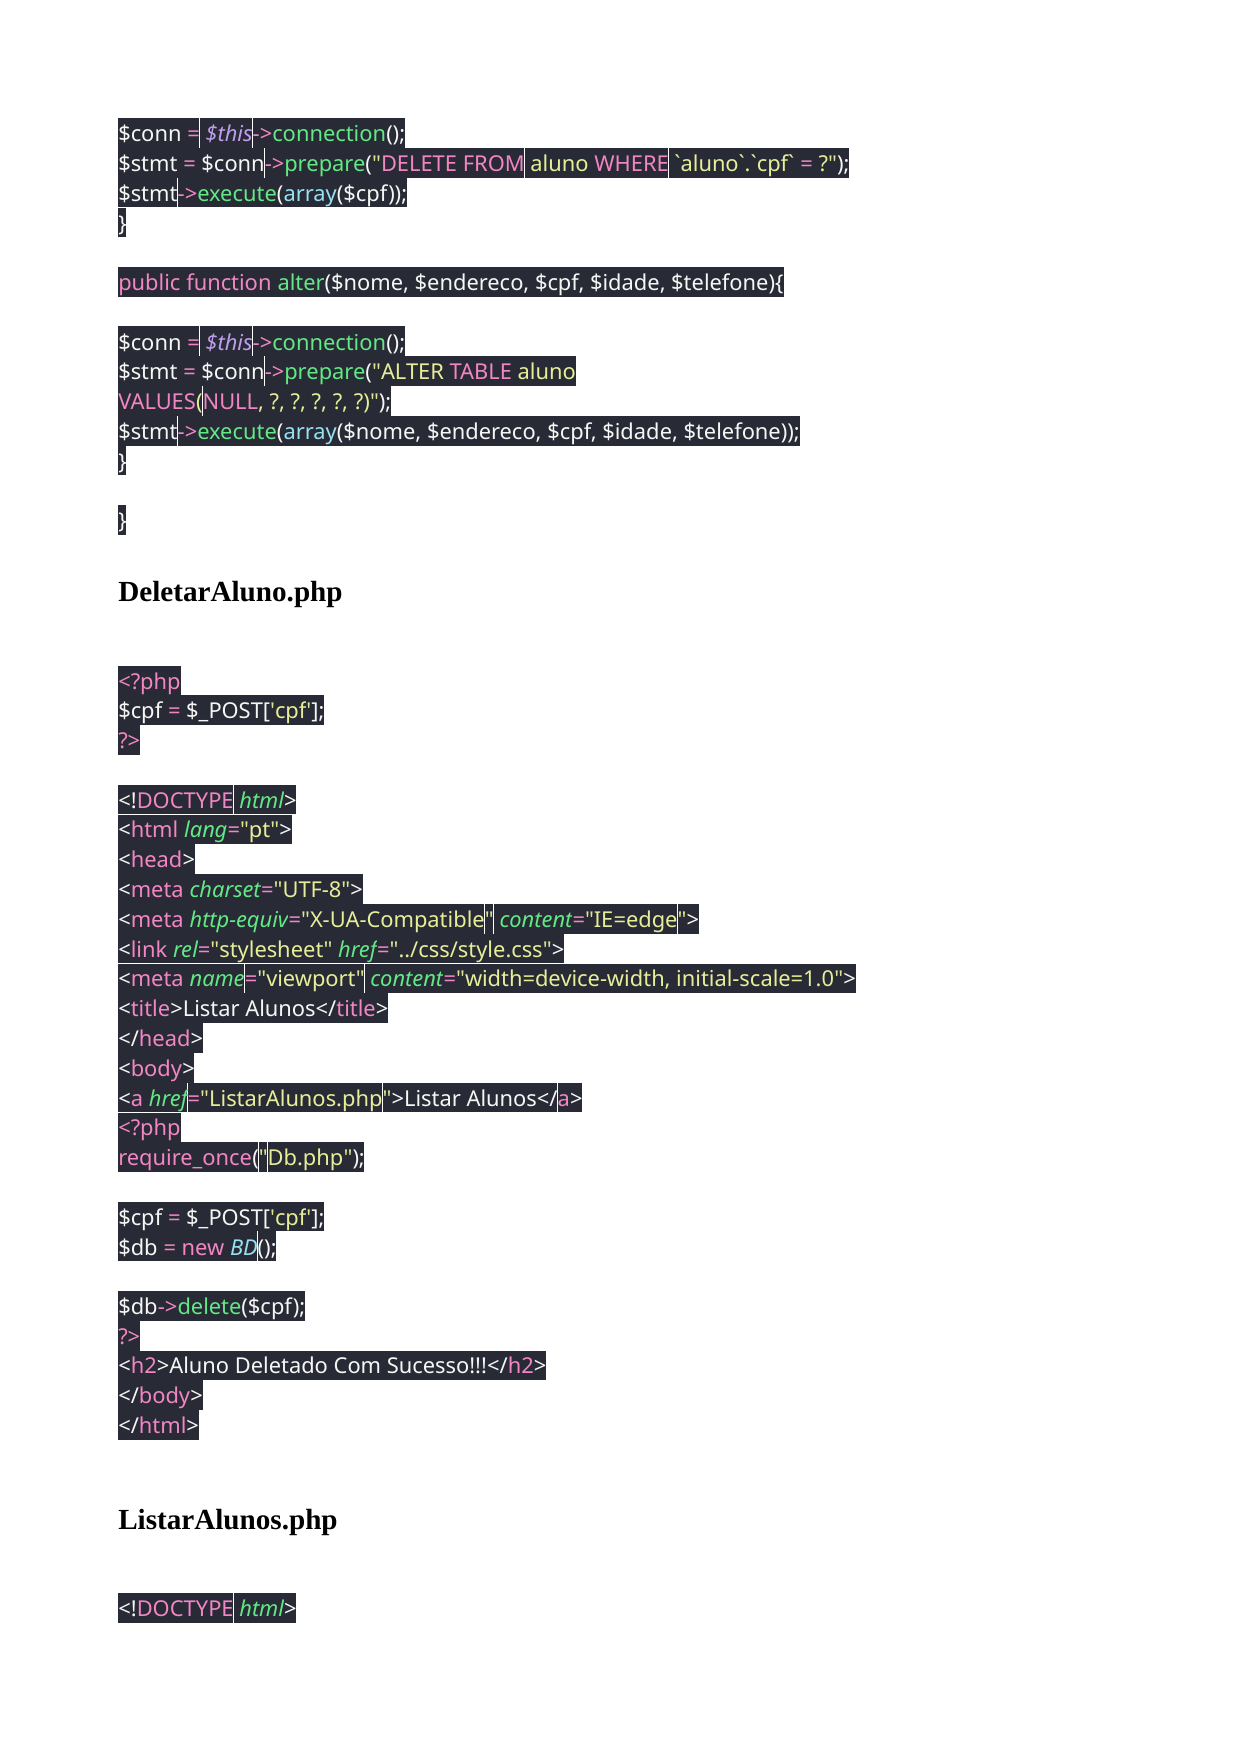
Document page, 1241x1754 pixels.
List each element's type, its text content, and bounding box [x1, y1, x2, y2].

text $stmt->execute(array($nome, $endereco, $cpf, $idade, $telefone)); [118, 416, 1122, 446]
text <meta name="viewport" content="width=device-width, initial-scale=1.0"> [118, 963, 1122, 993]
text $db = new BD(); [118, 1231, 1122, 1261]
text <?php [118, 666, 1122, 695]
text } [118, 446, 1122, 475]
text <meta http-equiv="X-UA-Compatible" content="IE=edge"> [118, 904, 1122, 934]
text </html> [118, 1410, 1122, 1440]
text $cpf = $_POST['cpf']; [118, 695, 1122, 725]
text </body> [118, 1380, 1122, 1410]
text <head> [118, 844, 1122, 874]
text </head> [118, 1023, 1122, 1053]
text ?> [118, 725, 1122, 755]
text <meta charset="UTF-8"> [118, 874, 1122, 904]
text DeletarAluno.php [118, 574, 1122, 608]
text $db->delete($cpf); [118, 1291, 1122, 1321]
text <link rel="stylesheet" href="../css/style.css"> [118, 934, 1122, 963]
text ?> [118, 1321, 1122, 1351]
text <body> [118, 1053, 1122, 1083]
text $stmt = $conn->prepare("ALTER TABLE aluno [118, 356, 1122, 386]
text public function alter($nome, $endereco, $cpf, $idade, $telefone){ [118, 267, 1122, 297]
text VALUES(NULL, ?, ?, ?, ?, ?)"); [118, 386, 1122, 416]
text $stmt->execute(array($cpf)); [118, 178, 1122, 207]
text } [118, 207, 1122, 237]
text require_once("Db.php"); [118, 1142, 1122, 1172]
text $cpf = $_POST['cpf']; [118, 1202, 1122, 1231]
text <title>Listar Alunos</title> [118, 993, 1122, 1023]
text <a href="ListarAlunos.php">Listar Alunos</a> [118, 1083, 1122, 1112]
text <html lang="pt"> [118, 814, 1122, 844]
text <!DOCTYPE html> [118, 1593, 1122, 1623]
text $conn = $this->connection(); [118, 118, 1122, 148]
text <h2>Aluno Deletado Com Sucesso!!!</h2> [118, 1351, 1122, 1380]
text $conn = $this->connection(); [118, 326, 1122, 356]
text } [118, 505, 1122, 535]
text <?php [118, 1112, 1122, 1142]
text $stmt = $conn->prepare("DELETE FROM aluno WHERE `aluno`.`cpf` = ?"); [118, 148, 1122, 178]
text ListarAlunos.php [118, 1502, 1122, 1536]
text <!DOCTYPE html> [118, 785, 1122, 814]
